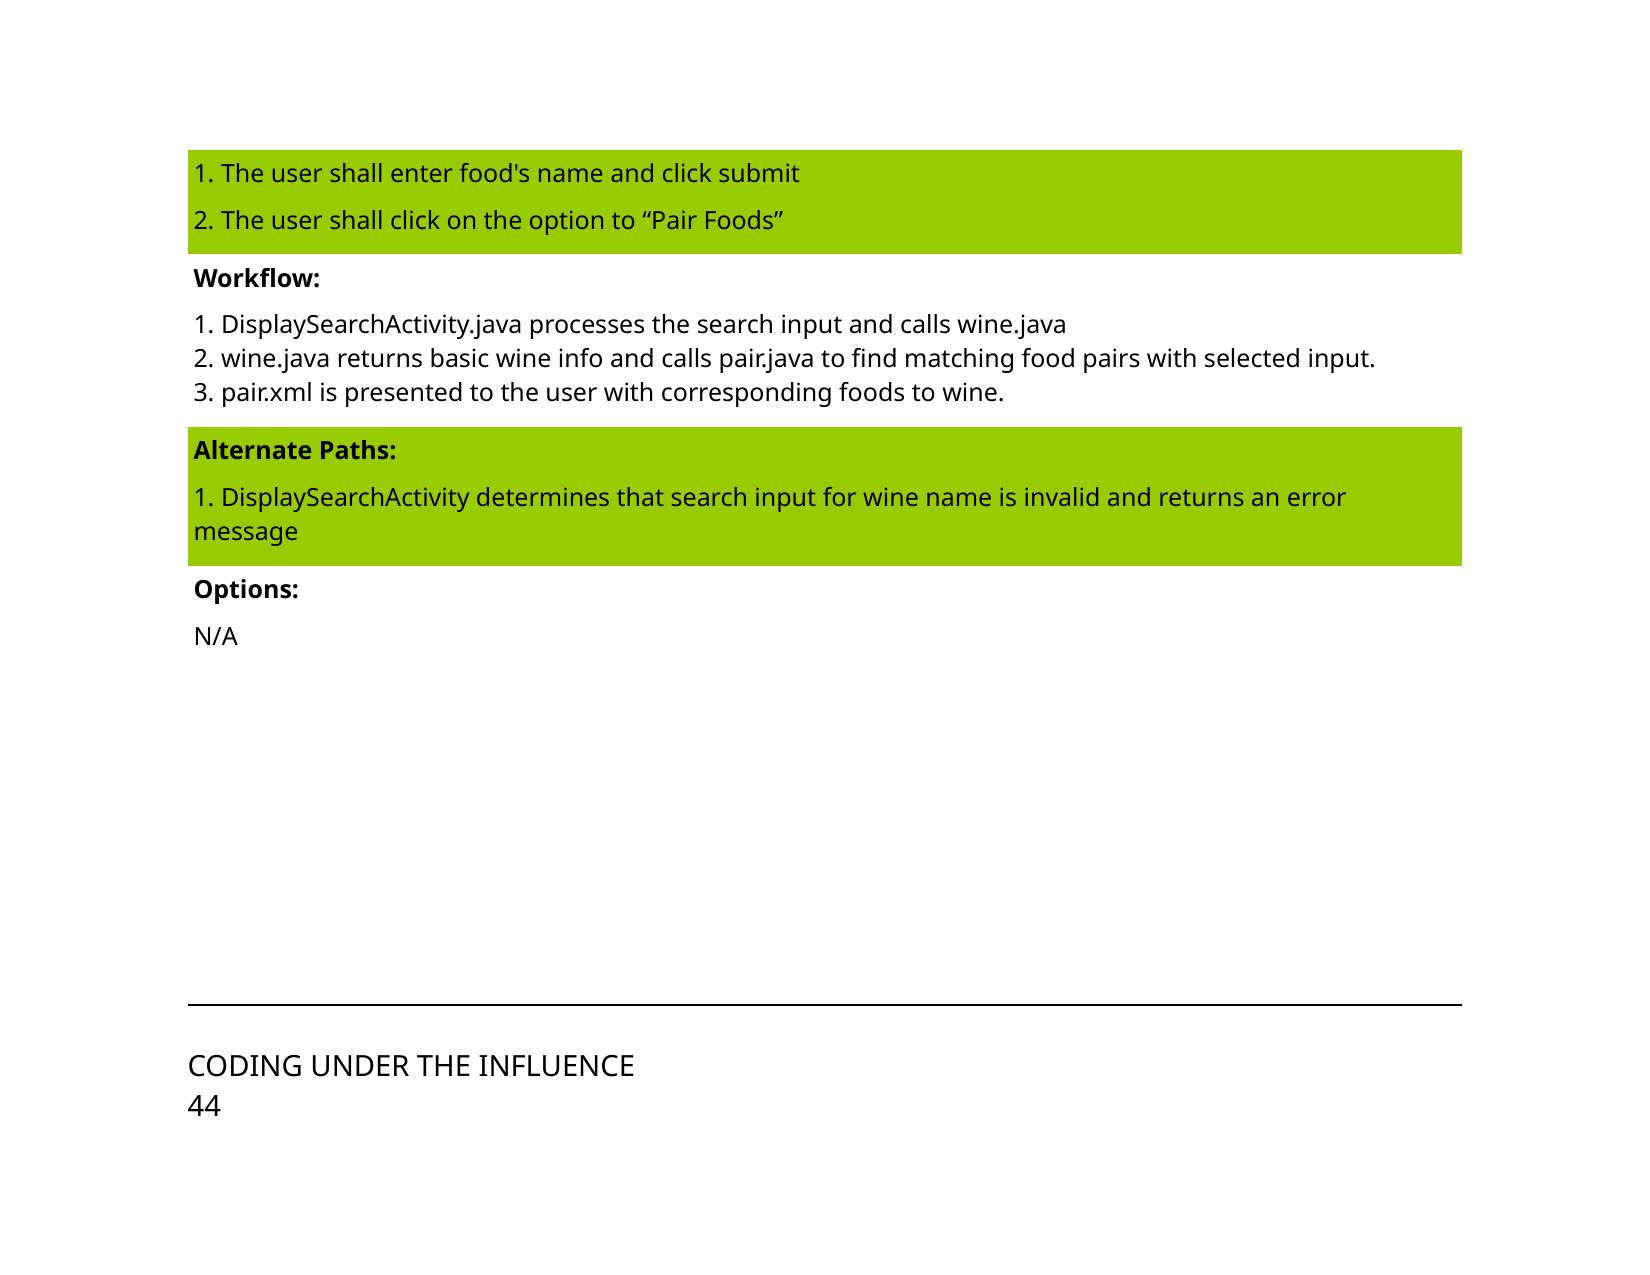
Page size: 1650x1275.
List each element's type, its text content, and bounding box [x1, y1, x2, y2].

table_cell Options: N/A [188, 566, 1462, 658]
table_cell Workflow: 1. DisplaySearchActivity.java processes the search input and calls wine.java 2. wine.java returns basic wine info and calls pair.java to find matching food pairs with selected input. 3. pair.xml is presented to the user with corresponding foods to wine. [188, 255, 1462, 427]
table_cell 1. The user shall enter food's name and click submit 2. The user shall click on the option to “Pair Foods” [188, 150, 1462, 254]
table_cell Alternate Paths: 1. DisplaySearchActivity determines that search input for wine name is invalid and returns an error message [188, 427, 1462, 566]
